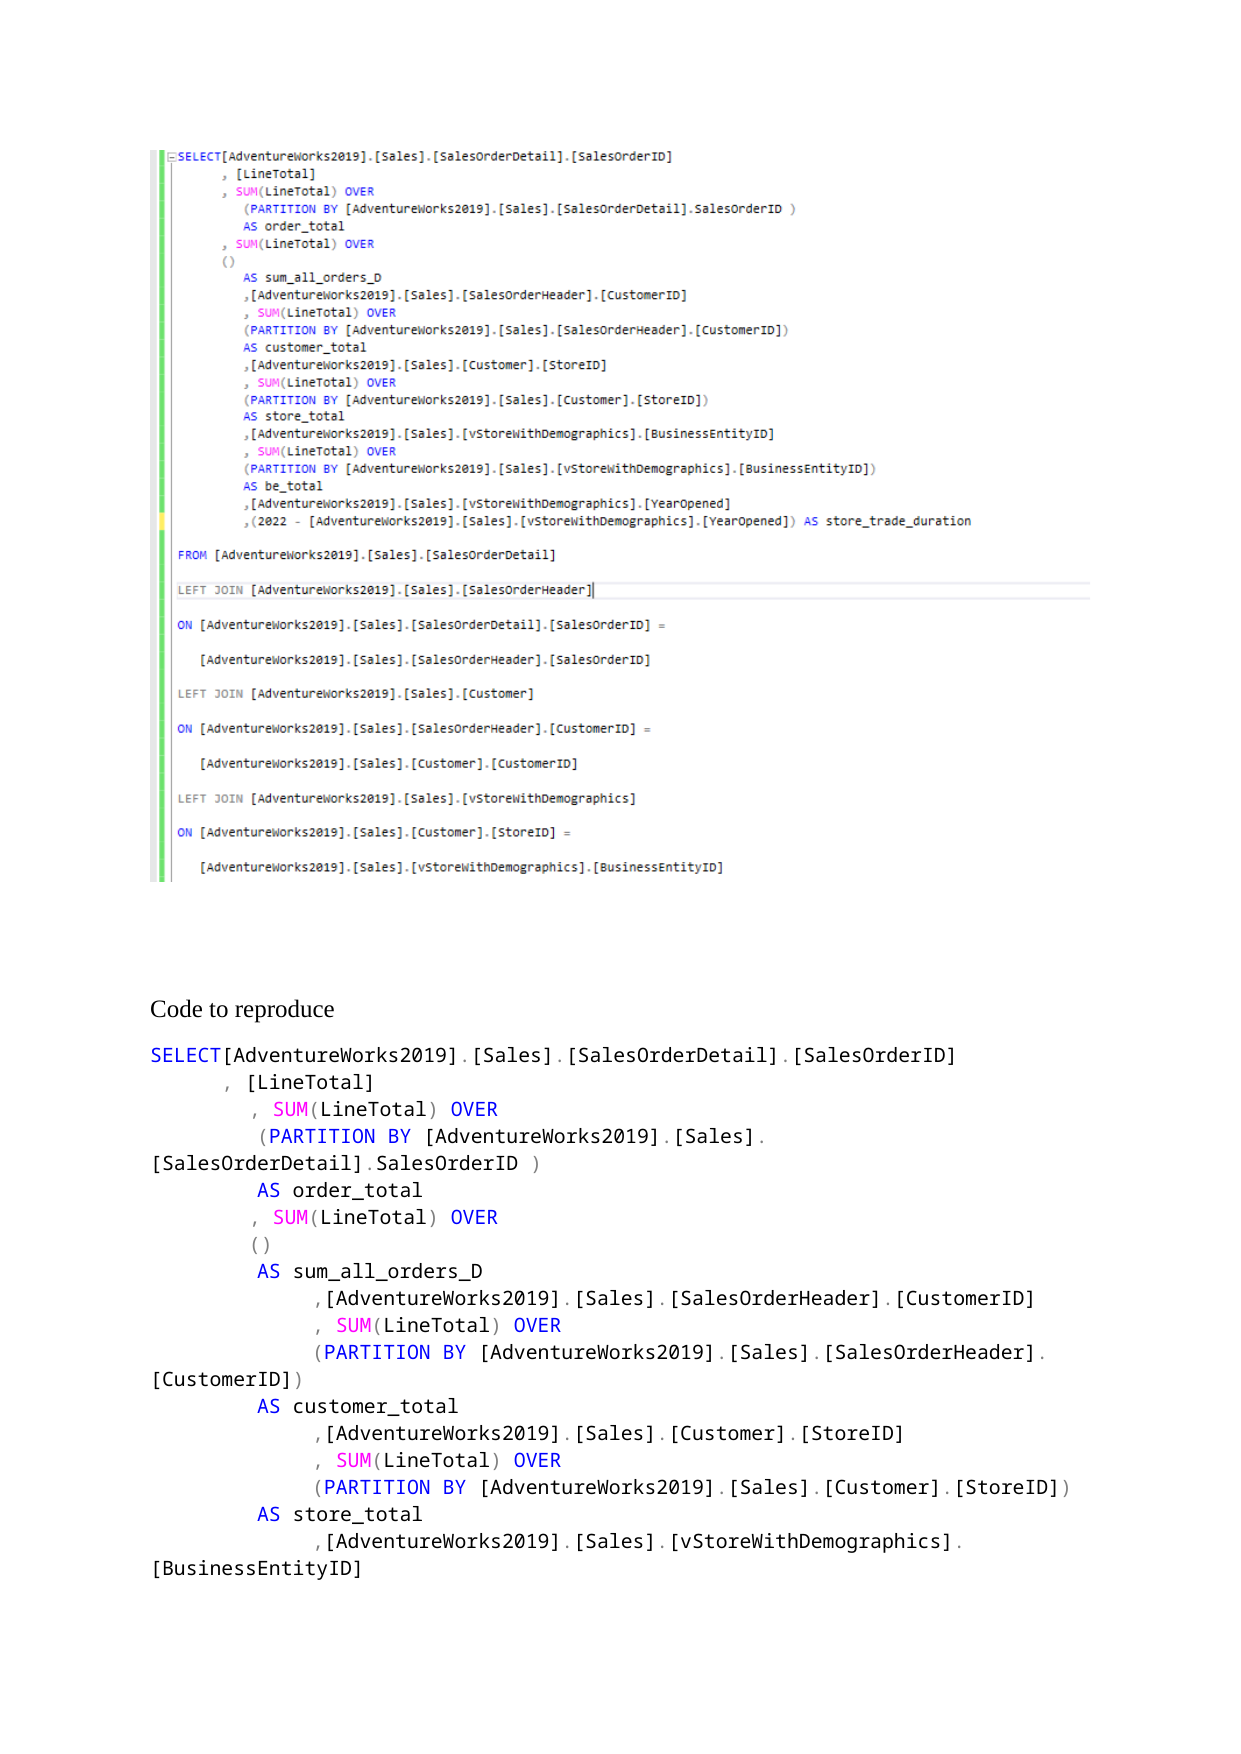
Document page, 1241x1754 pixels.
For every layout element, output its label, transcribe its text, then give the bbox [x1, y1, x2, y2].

text AS order_total [150, 1176, 1090, 1203]
text ,[AdventureWorks2019].[Sales].[Customer].[StoreID] [150, 1419, 1090, 1446]
text Code to reproduce [150, 994, 1090, 1023]
text , SUM(LineTotal) OVER [150, 1095, 1090, 1122]
text , [LineTotal] [150, 1068, 1090, 1095]
text AS store_total [150, 1500, 1090, 1527]
text AS sum_all_orders_D [150, 1257, 1090, 1284]
text , SUM(LineTotal) OVER [150, 1311, 1090, 1338]
text , SUM(LineTotal) OVER [150, 1446, 1090, 1473]
text SELECT[AdventureWorks2019].[Sales].[SalesOrderDetail].[SalesOrderID] [150, 1041, 1090, 1068]
text ,[AdventureWorks2019].[Sales].[SalesOrderHeader].[CustomerID] [150, 1284, 1090, 1311]
text , SUM(LineTotal) OVER [150, 1203, 1090, 1230]
text (PARTITION BY [AdventureWorks2019].[Sales].[Customer].[StoreID]) [150, 1473, 1090, 1500]
text AS customer_total [150, 1392, 1090, 1419]
text () [150, 1230, 1090, 1257]
text (PARTITION BY [AdventureWorks2019].[Sales].[SalesOrderDetail].SalesOrderID ) [150, 1122, 1090, 1176]
text ,[AdventureWorks2019].[Sales].[vStoreWithDemographics].[BusinessEntityID] [150, 1527, 1090, 1581]
text (PARTITION BY [AdventureWorks2019].[Sales].[SalesOrderHeader].[CustomerID]) [150, 1338, 1090, 1392]
